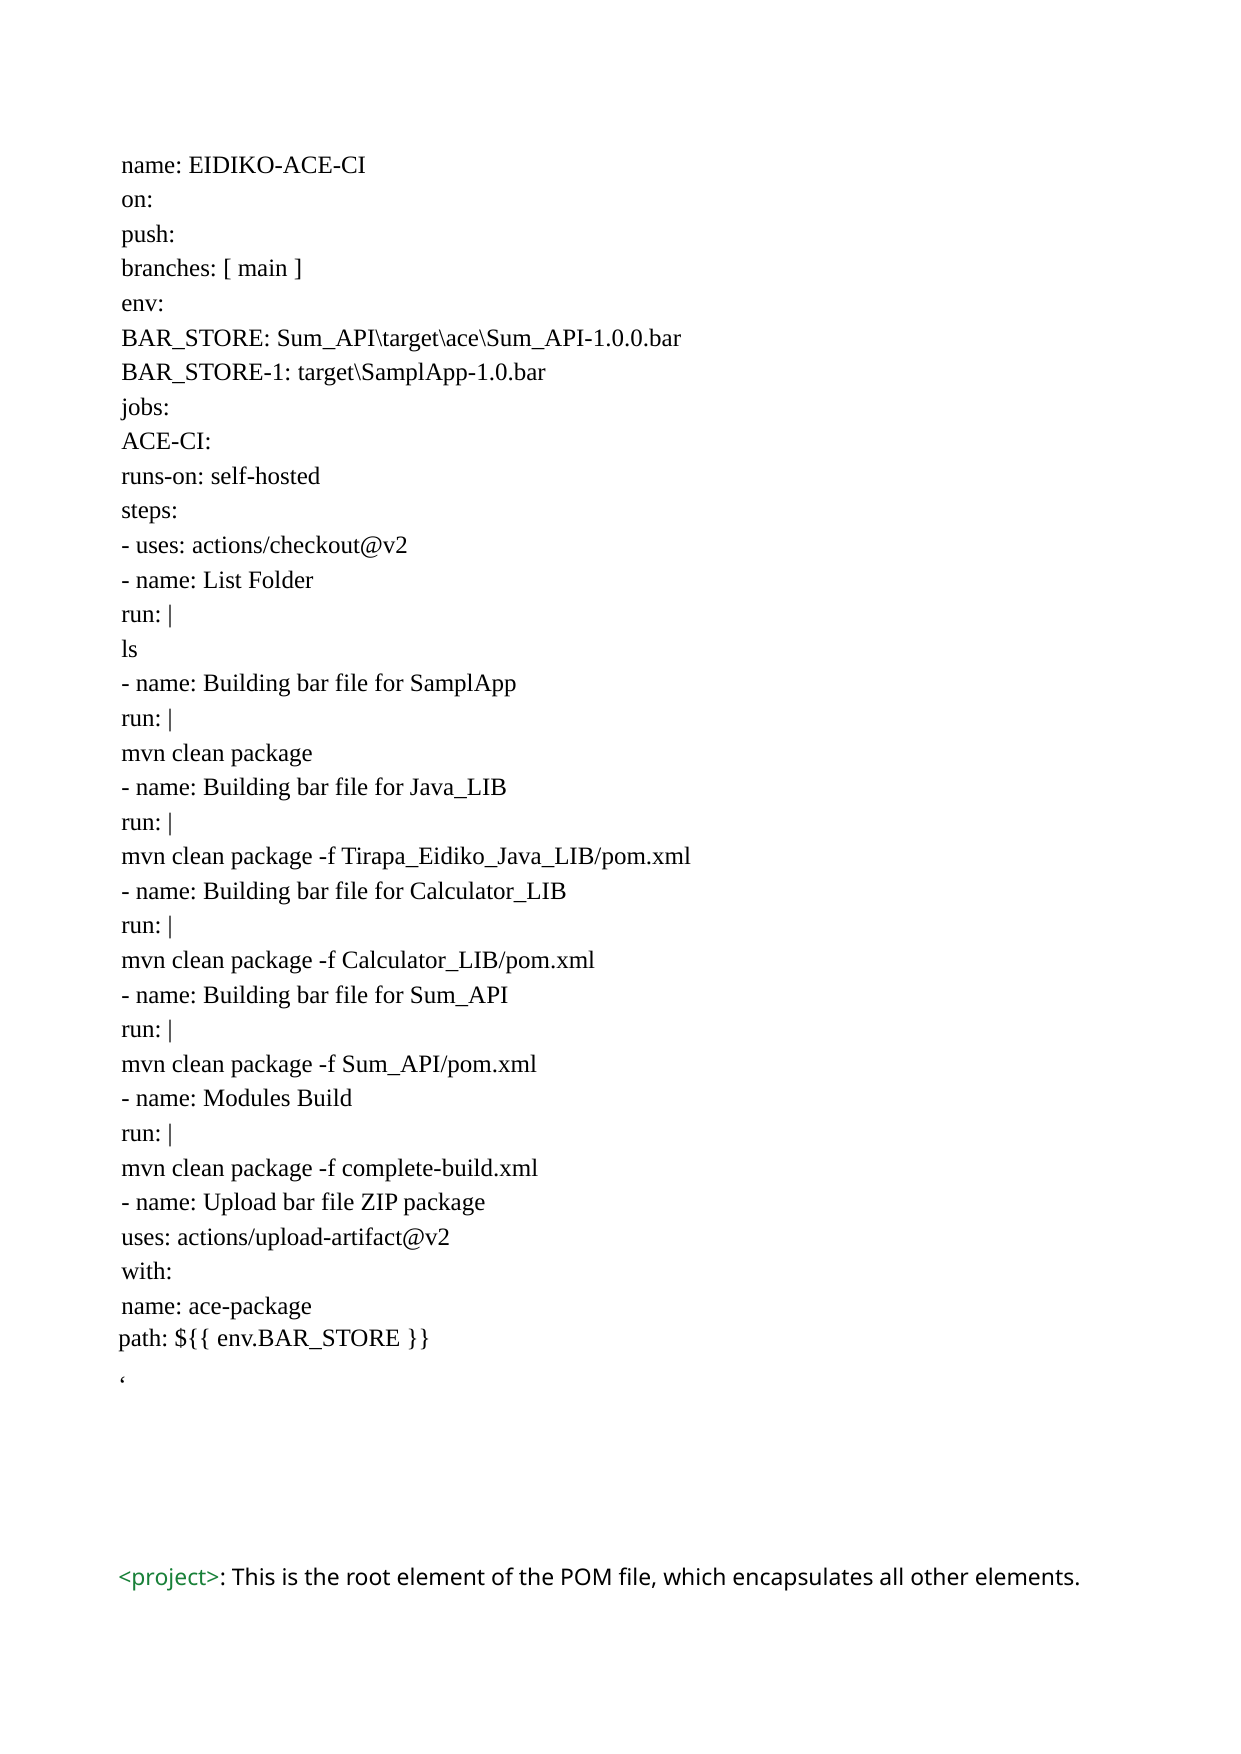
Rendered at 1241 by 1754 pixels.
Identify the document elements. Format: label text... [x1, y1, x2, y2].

table_header name: ace-package [118, 1288, 325, 1323]
table_header mvn clean package -f complete-build.xml [118, 1150, 557, 1184]
text <project>: This is the root element of the POM file, which encapsulates all other elements. [118, 1561, 1122, 1592]
table_header - name: Building bar file for Calculator_LIB [118, 873, 579, 908]
table_header name: EIDIKO-ACE-CI [118, 147, 379, 181]
table_header uses: actions/upload-artifact@v2 [118, 1219, 462, 1253]
table_header - name: Building bar file for SamplApp [118, 666, 529, 700]
table_header BAR_STORE-1: target\SamplApp-1.0.bar [118, 354, 558, 389]
table_header - name: Building bar file for Sum_API [118, 977, 520, 1011]
table_header mvn clean package -f Calculator_LIB/pom.xml [118, 942, 607, 977]
table_header - name: List Folder [118, 562, 326, 596]
table_header on: [118, 181, 167, 216]
table_header steps: [118, 493, 191, 527]
table_header ls [118, 631, 152, 666]
table_header - name: Upload bar file ZIP package [118, 1184, 499, 1219]
table_header - name: Modules Build [118, 1081, 365, 1115]
table_header run: | [118, 804, 186, 838]
table_header push: [118, 216, 189, 251]
table_header branches: [ main ] [118, 251, 315, 285]
table_header run: | [118, 700, 186, 735]
table_header BAR_STORE: Sum_API\target\ace\Sum_API-1.0.0.bar [118, 320, 691, 354]
table_header mvn clean package -f Tirapa_Eidiko_Java_LIB/pom.xml [118, 839, 703, 873]
table_header mvn clean package [118, 735, 327, 769]
table_header run: | [118, 1011, 186, 1046]
table_header mvn clean package -f Sum_API/pom.xml [118, 1046, 549, 1081]
table_header run: | [118, 596, 186, 631]
table_header jobs: [118, 389, 183, 423]
text path: ${{ env.BAR_STORE }} [118, 1323, 1122, 1351]
table_header - uses: actions/checkout@v2 [118, 527, 420, 562]
table_header with: [118, 1254, 186, 1288]
table_header env: [118, 285, 178, 320]
table_header run: | [118, 908, 186, 942]
text ‘ [118, 1370, 1122, 1399]
table_header run: | [118, 1115, 186, 1150]
table_header ACE-CI: [118, 424, 225, 458]
table_header runs-on: self-hosted [118, 458, 334, 493]
table_header - name: Building bar file for Java_LIB [118, 769, 519, 804]
